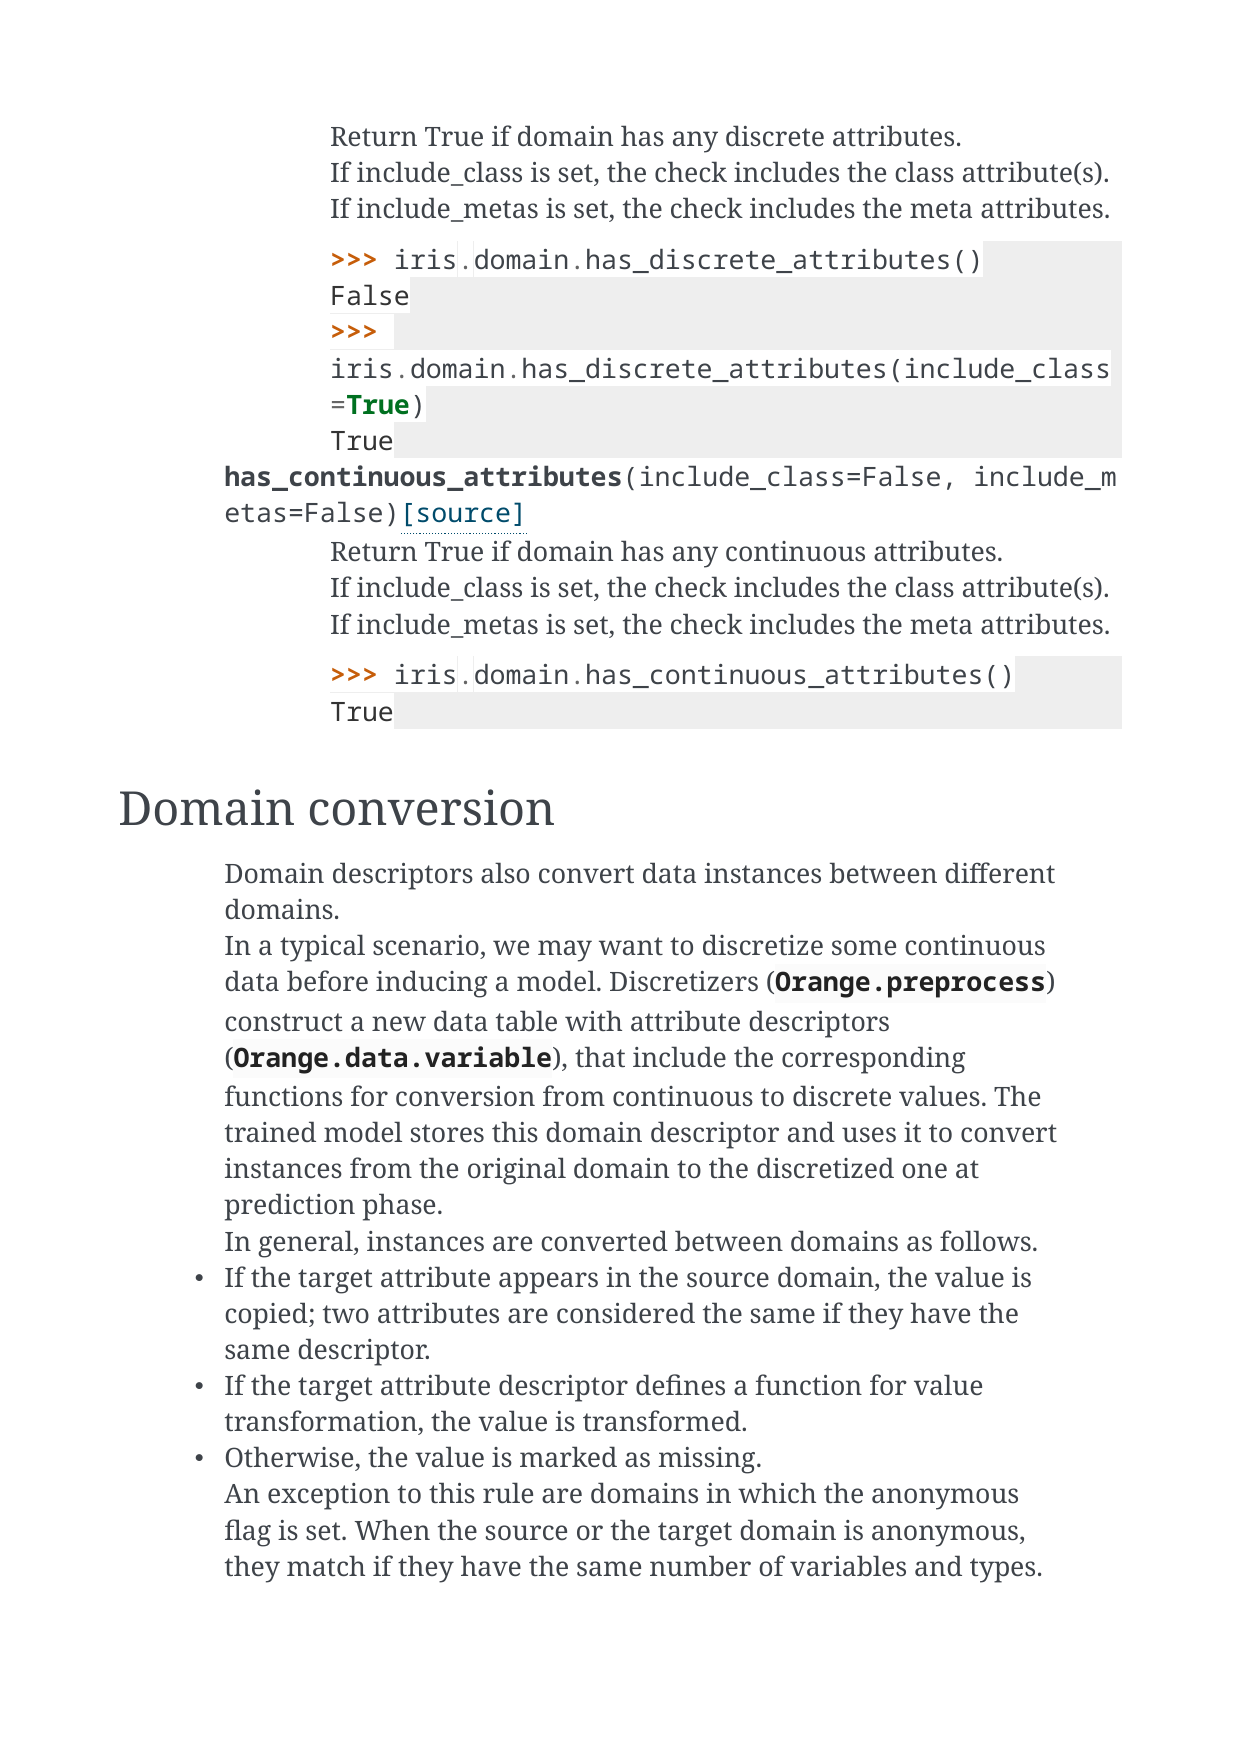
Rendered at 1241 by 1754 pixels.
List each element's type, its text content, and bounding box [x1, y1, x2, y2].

list If the target attribute descriptor defines a function for value transformation, the value is transformed. [224, 1367, 1063, 1439]
text An exception to this rule are domains in which the anonymous flag is set. When the source or the target domain is anonymous, they match if they have the same number of variables and types. [224, 1476, 1063, 1584]
text >>> iris.domain.has_discrete_attributes() [330, 241, 1122, 277]
text True [330, 692, 1122, 729]
text In a typical scenario, we may want to discretize some continuous data before inducing a model. Discretizers (Orange.preprocess) construct a new data table with attribute descriptors (Orange.data.variable), that include the corresponding functions for conversion from continuous to discrete values. The trained model stores this domain descriptor and uses it to convert instances from the original domain to the discretized one at prediction phase. [224, 927, 1063, 1222]
text True [330, 422, 1122, 458]
list Return True if domain has any discrete attributes. If include_class is set, the check includes the class attribute(s). If include_metas is set, the check includes the meta attributes. [330, 118, 1122, 227]
subtitle Domain conversion [118, 776, 1122, 839]
text In general, instances are converted between domains as follows. [224, 1222, 1063, 1259]
subtitle has_continuous_attributes(include_class=False, include_metas=False)[source] [224, 458, 1122, 533]
text Domain descriptors also convert data instances between different domains. [224, 855, 1063, 927]
text >>> iris.domain.has_continuous_attributes() [330, 656, 1122, 692]
text False [330, 277, 1122, 313]
text >>> iris.domain.has_discrete_attributes(include_class=True) [330, 313, 1122, 422]
list Otherwise, the value is marked as missing. [224, 1439, 1063, 1476]
list Return True if domain has any continuous attributes. If include_class is set, the check includes the class attribute(s). If include_metas is set, the check includes the meta attributes. [330, 533, 1122, 642]
list If the target attribute appears in the source domain, the value is copied; two attributes are considered the same if they have the same descriptor. [224, 1259, 1063, 1367]
